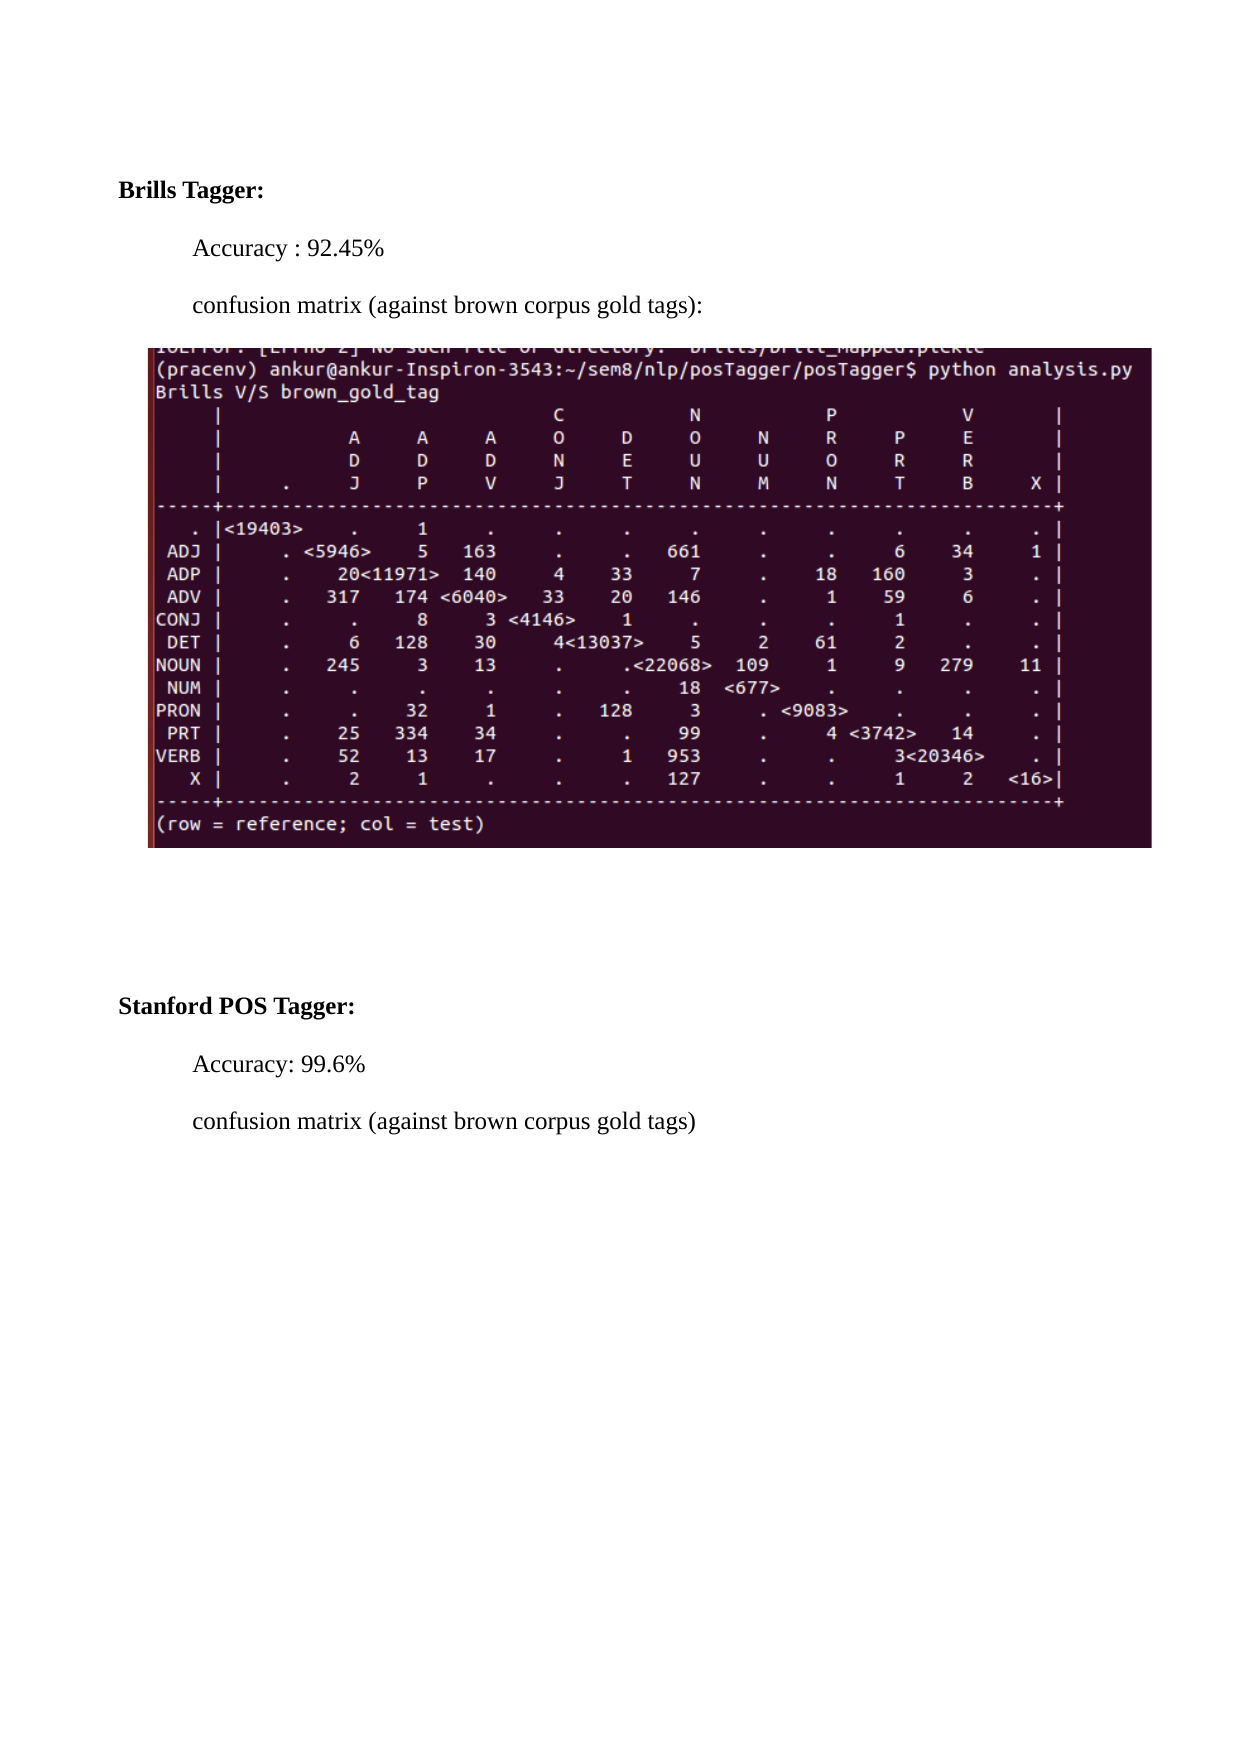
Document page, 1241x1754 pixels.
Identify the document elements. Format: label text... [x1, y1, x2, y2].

picture [147, 348, 1152, 848]
text confusion matrix (against brown corpus gold tags) [118, 1106, 1122, 1135]
text Accuracy: 99.6% [118, 1049, 1122, 1077]
text Stanford POS Tagger: [118, 991, 1122, 1020]
text Accuracy : 92.45% [118, 233, 1122, 262]
text confusion matrix (against brown corpus gold tags): [118, 291, 1122, 319]
text Brills Tagger: [118, 176, 1122, 204]
